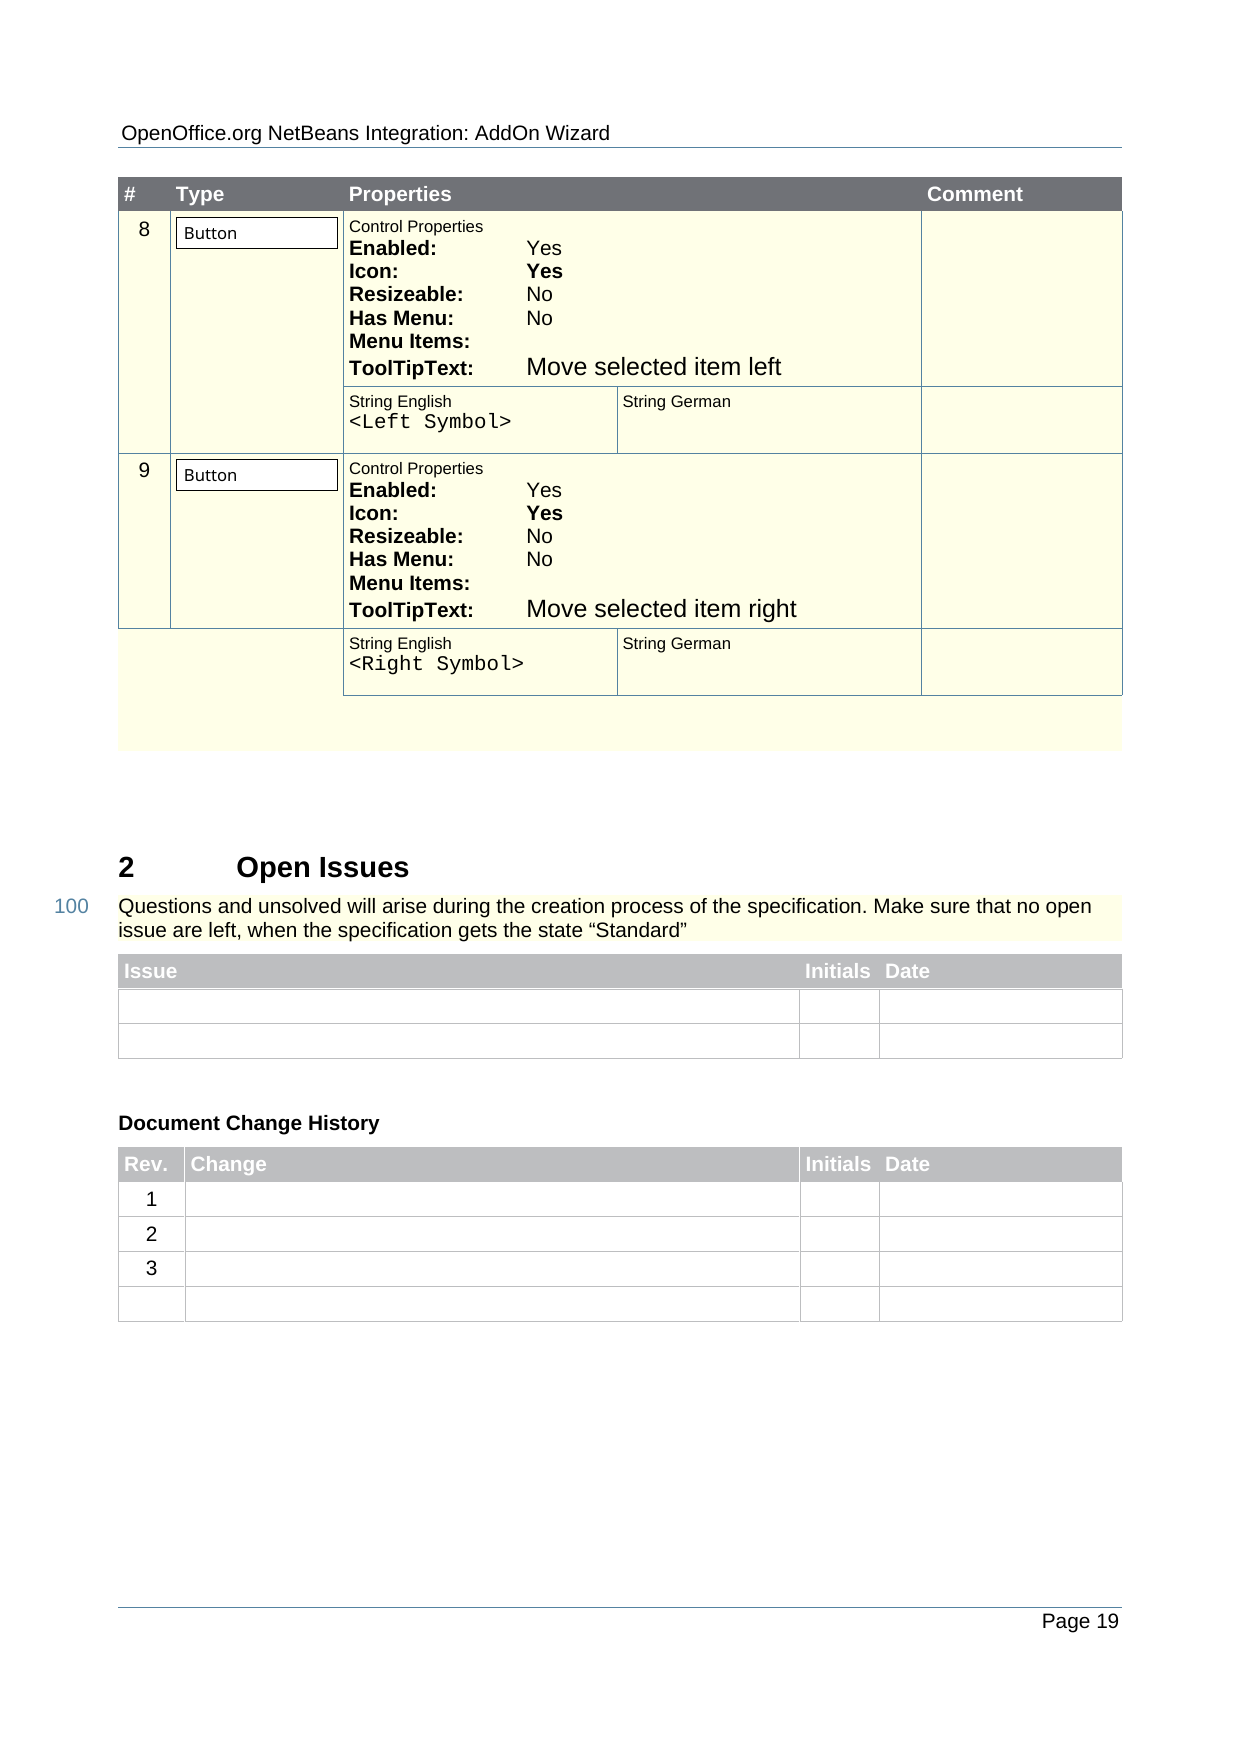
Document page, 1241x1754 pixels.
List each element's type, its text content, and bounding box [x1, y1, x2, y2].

table_cell [186, 1182, 799, 1216]
table_cell String German [618, 629, 921, 695]
table_cell [922, 387, 1122, 453]
table_cell String German [618, 387, 921, 453]
table_header Date [879, 1147, 1122, 1182]
subtitle Document Change History [118, 1111, 1122, 1134]
table_cell [801, 1182, 879, 1216]
table_header Type [170, 177, 343, 211]
table_cell [880, 1217, 1122, 1251]
table_cell <...> [119, 1024, 799, 1058]
table_cell <Format: Dec 31, 2000> [880, 990, 1122, 1023]
table_header Rev. [118, 1147, 184, 1182]
table_header # [118, 177, 170, 211]
table_header Properties [343, 177, 921, 211]
table_cell [801, 1217, 879, 1251]
table_cell [880, 1024, 1122, 1058]
table_cell [171, 454, 343, 628]
table_header Control Properties Enabled: Yes Icon: Yes Resizeable: No Has Menu: No Menu Items: ToolTipText: Move selected item right [344, 454, 921, 628]
table_header [922, 454, 1122, 628]
table_header [922, 211, 1122, 386]
table_cell [186, 1217, 799, 1251]
table_header Control Properties Enabled: Yes Icon: Yes Resizeable: No Has Menu: No Menu Items: ToolTipText: Move selected item left [344, 211, 921, 386]
table_cell String English <Right Symbol> [344, 629, 617, 695]
table_cell [801, 1287, 879, 1321]
table_cell [186, 1287, 799, 1321]
subtitle Open Issues [118, 851, 1122, 883]
table_cell [801, 1252, 879, 1286]
table_cell <...> [119, 1287, 184, 1321]
table_cell [922, 629, 1122, 695]
table_header Issue [118, 954, 799, 988]
table_header Change [185, 1147, 799, 1182]
table_cell 9 [119, 454, 170, 628]
table_cell 1 [119, 1182, 184, 1216]
table_header Initials [800, 1147, 879, 1182]
text Questions and unsolved will arise during the creation process of the specification. Make sure that no open issue are left, when the specification gets the state “Standard” [118, 895, 1122, 941]
table_header Date [879, 954, 1122, 988]
table_cell 8 [119, 211, 170, 453]
table_cell [880, 1252, 1122, 1286]
table_cell [171, 211, 343, 453]
table_cell <State Issue here, State “None”, if all issues are solved> [119, 990, 799, 1023]
table_cell 2 [119, 1217, 184, 1251]
table_cell 3 [119, 1252, 184, 1286]
table_header Initials [799, 954, 879, 988]
table_cell [800, 990, 879, 1023]
table_header Comment [921, 177, 1122, 211]
table_cell String English <Left Symbol> [344, 387, 617, 453]
table_cell [800, 1024, 879, 1058]
table_cell [186, 1252, 799, 1286]
table_cell [880, 1287, 1122, 1321]
table_cell <Format: Dec 31, 2000> [880, 1182, 1122, 1216]
